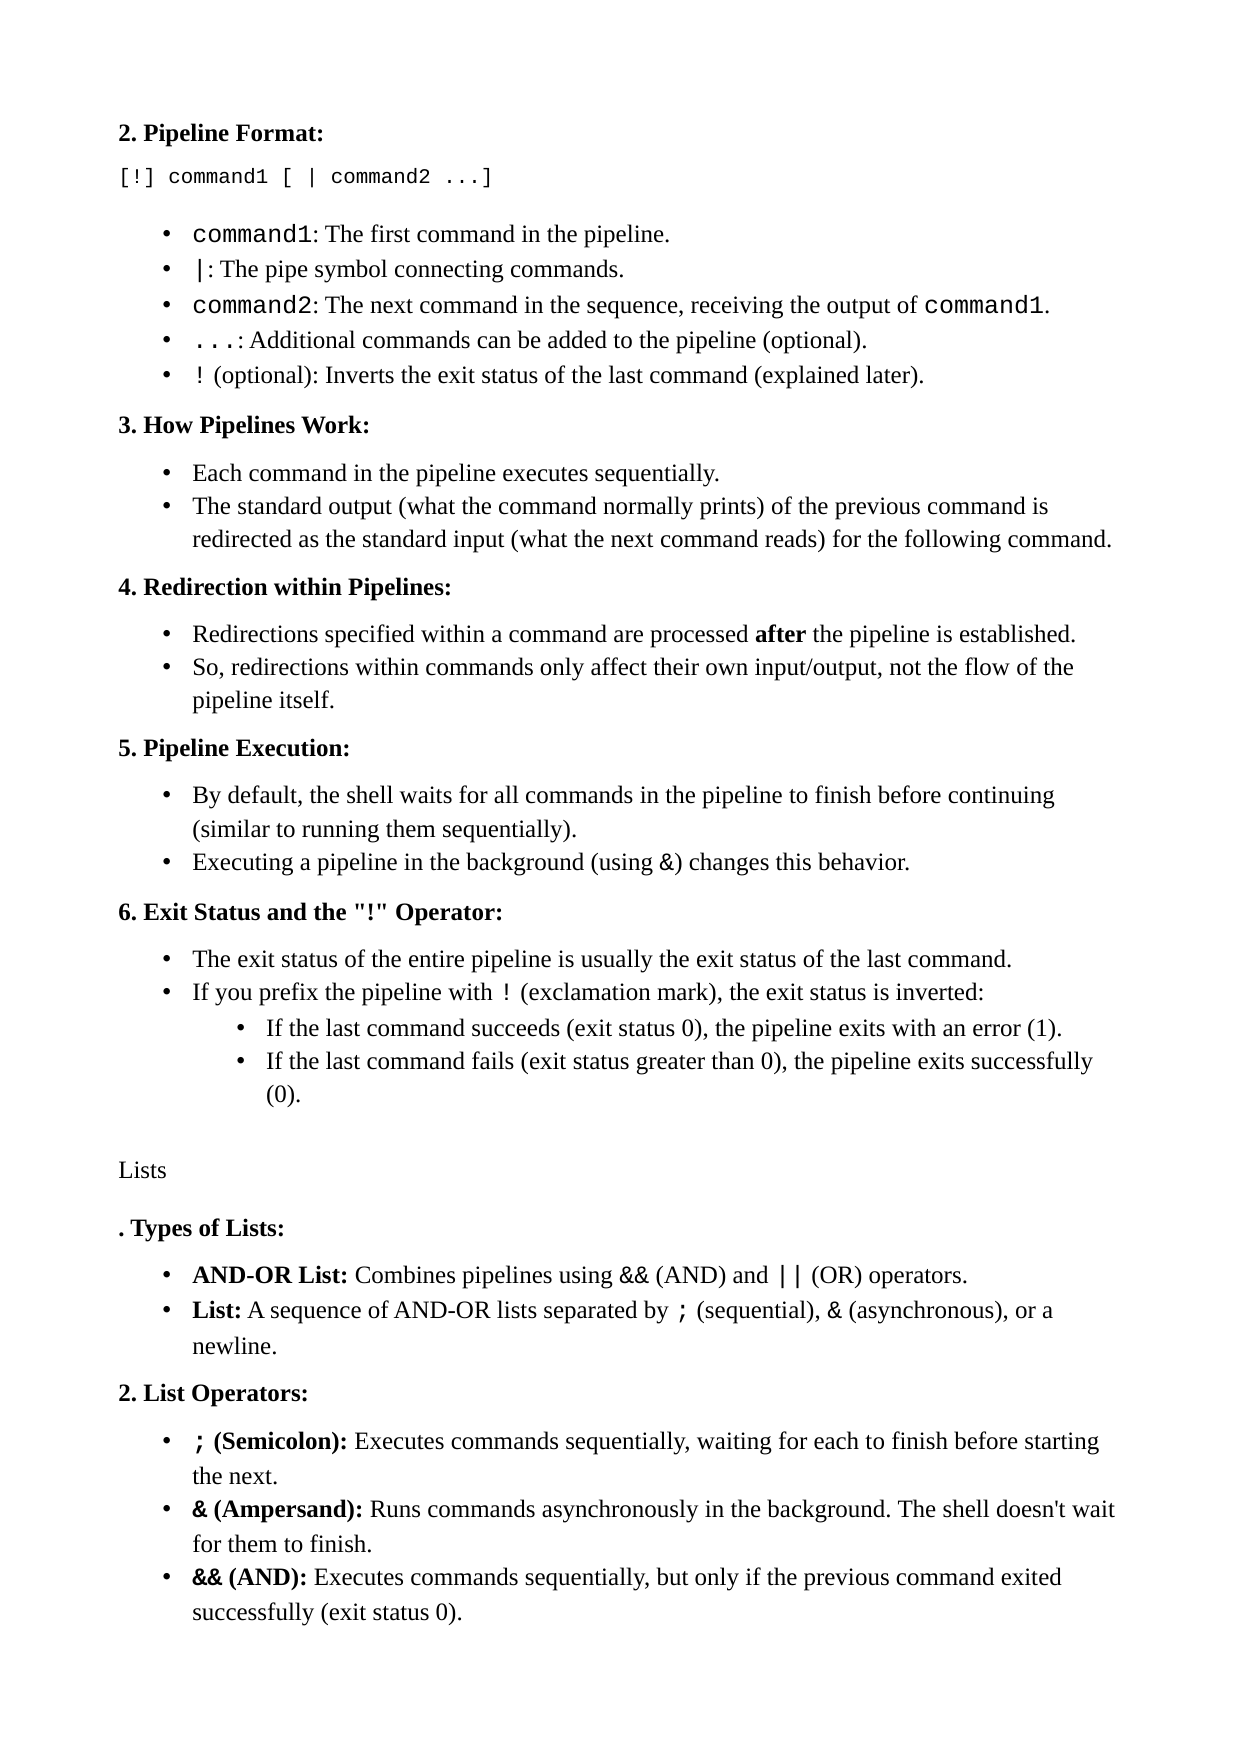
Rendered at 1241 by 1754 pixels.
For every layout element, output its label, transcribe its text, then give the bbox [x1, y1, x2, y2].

list If you prefix the pipeline with ! (exclamation mark), the exit status is inverted: [162, 977, 1122, 1008]
list By default, the shell waits for all commands in the pipeline to finish before continuing (similar to running them sequentially). [162, 781, 1122, 842]
text Lists [118, 1155, 1122, 1184]
text 3. How Pipelines Work: [118, 411, 1122, 439]
text 5. Pipeline Execution: [118, 733, 1122, 762]
text 4. Redirection within Pipelines: [118, 572, 1122, 601]
text 2. List Operators: [118, 1378, 1122, 1407]
text 2. Pipeline Format: [118, 118, 1122, 147]
list & (Ampersand): Runs commands asynchronously in the background. The shell doesn't wait for them to finish. [162, 1494, 1122, 1558]
list The standard output (what the command normally prints) of the previous command is redirected as the standard input (what the next command reads) for the following command. [162, 491, 1122, 553]
list |: The pipe symbol connecting commands. [162, 254, 1122, 285]
list So, redirections within commands only affect their own input/output, not the flow of the pipeline itself. [162, 652, 1122, 714]
list Redirections specified within a command are processed after the pipeline is established. [162, 619, 1122, 648]
list Each command in the pipeline executes sequentially. [162, 458, 1122, 487]
list command2: The next command in the sequence, receiving the output of command1. [162, 290, 1122, 321]
list If the last command succeeds (exit status 0), the pipeline exits with an error (1). [236, 1013, 1122, 1041]
list Executing a pipeline in the background (using &) changes this behavior. [162, 847, 1122, 877]
list ; (Semicolon): Executes commands sequentially, waiting for each to finish before starting the next. [162, 1426, 1122, 1490]
text [!] command1 [ | command2 ...] [118, 166, 1122, 189]
list AND-OR List: Combines pipelines using && (AND) and || (OR) operators. [162, 1260, 1122, 1291]
list && (AND): Executes commands sequentially, but only if the previous command exited successfully (exit status 0). [162, 1562, 1122, 1626]
list List: A sequence of AND-OR lists separated by ; (sequential), & (asynchronous), or a newline. [162, 1296, 1122, 1359]
list ...: Additional commands can be added to the pipeline (optional). [162, 325, 1122, 356]
list If the last command fails (exit status greater than 0), the pipeline exits successfully (0). [236, 1046, 1122, 1107]
list command1: The first command in the pipeline. [162, 219, 1122, 250]
list The exit status of the entire pipeline is usually the exit status of the last command. [162, 944, 1122, 973]
list ! (optional): Inverts the exit status of the last command (explained later). [162, 361, 1122, 391]
text 6. Exit Status and the "!" Operator: [118, 897, 1122, 925]
text . Types of Lists: [118, 1213, 1122, 1241]
